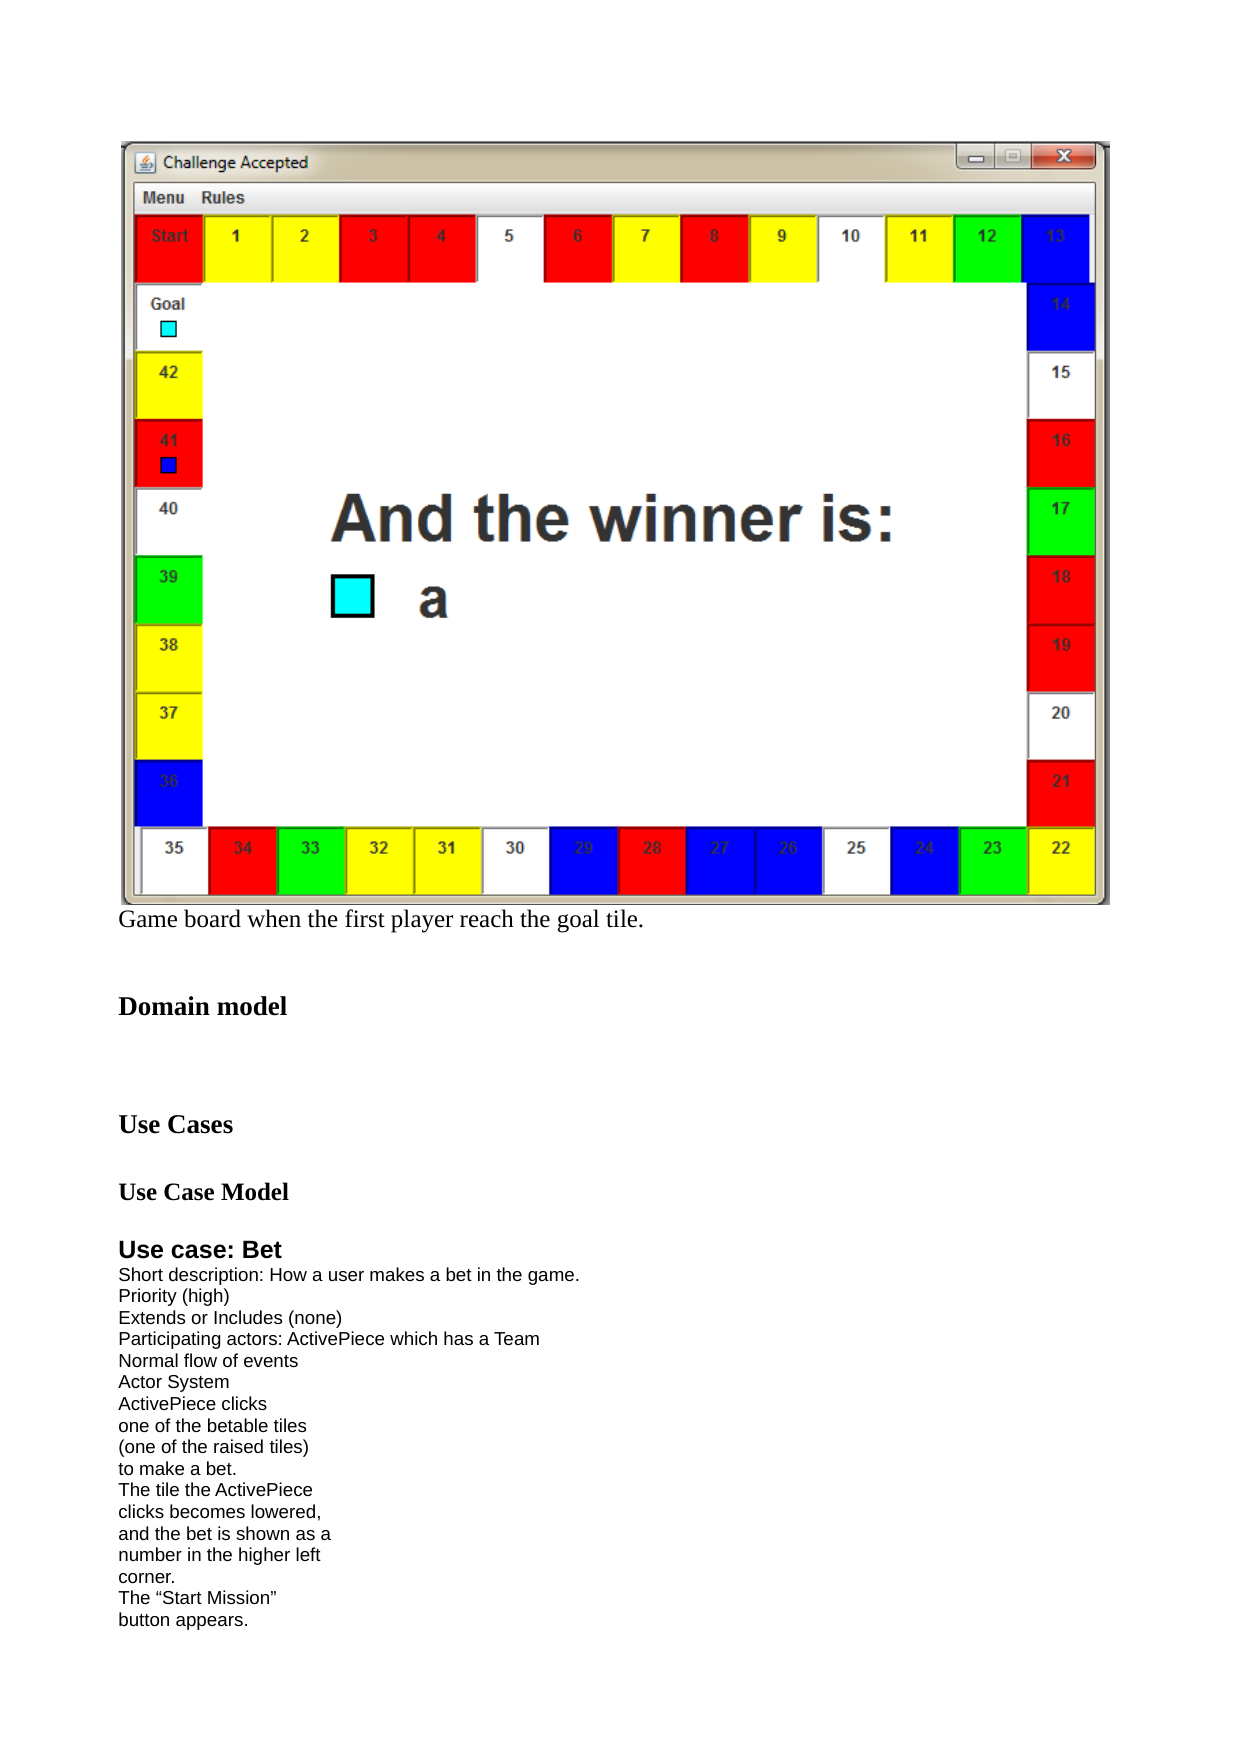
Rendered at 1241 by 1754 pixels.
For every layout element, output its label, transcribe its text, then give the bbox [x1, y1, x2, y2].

text corner. [118, 1565, 1122, 1587]
text The “Start Mission” [118, 1587, 1122, 1608]
text Normal flow of events [118, 1350, 1122, 1371]
text Priority (high) [118, 1285, 1122, 1307]
text Short description: How a user makes a bet in the game. [118, 1263, 1122, 1285]
text number in the higher left [118, 1544, 1122, 1565]
text Use Cases [118, 1108, 1122, 1139]
text (one of the raised tiles) [118, 1436, 1122, 1458]
text Actor System [118, 1371, 1122, 1393]
text The tile the ActivePiece [118, 1479, 1122, 1501]
text to make a bet. [118, 1458, 1122, 1479]
text button appears. [118, 1608, 1122, 1630]
text ActivePiece clicks [118, 1393, 1122, 1414]
text Use Case Model [118, 1177, 1122, 1206]
text Game board when the first player reach the goal tile. [118, 118, 1122, 933]
text Use case: Bet [118, 1235, 1122, 1263]
text one of the betable tiles [118, 1414, 1122, 1436]
text clicks becomes lowered, [118, 1501, 1122, 1522]
text and the bet is shown as a [118, 1522, 1122, 1544]
text Participating actors: ActivePiece which has a Team [118, 1328, 1122, 1350]
text Domain model [118, 990, 1122, 1022]
text Extends or Includes (none) [118, 1307, 1122, 1328]
